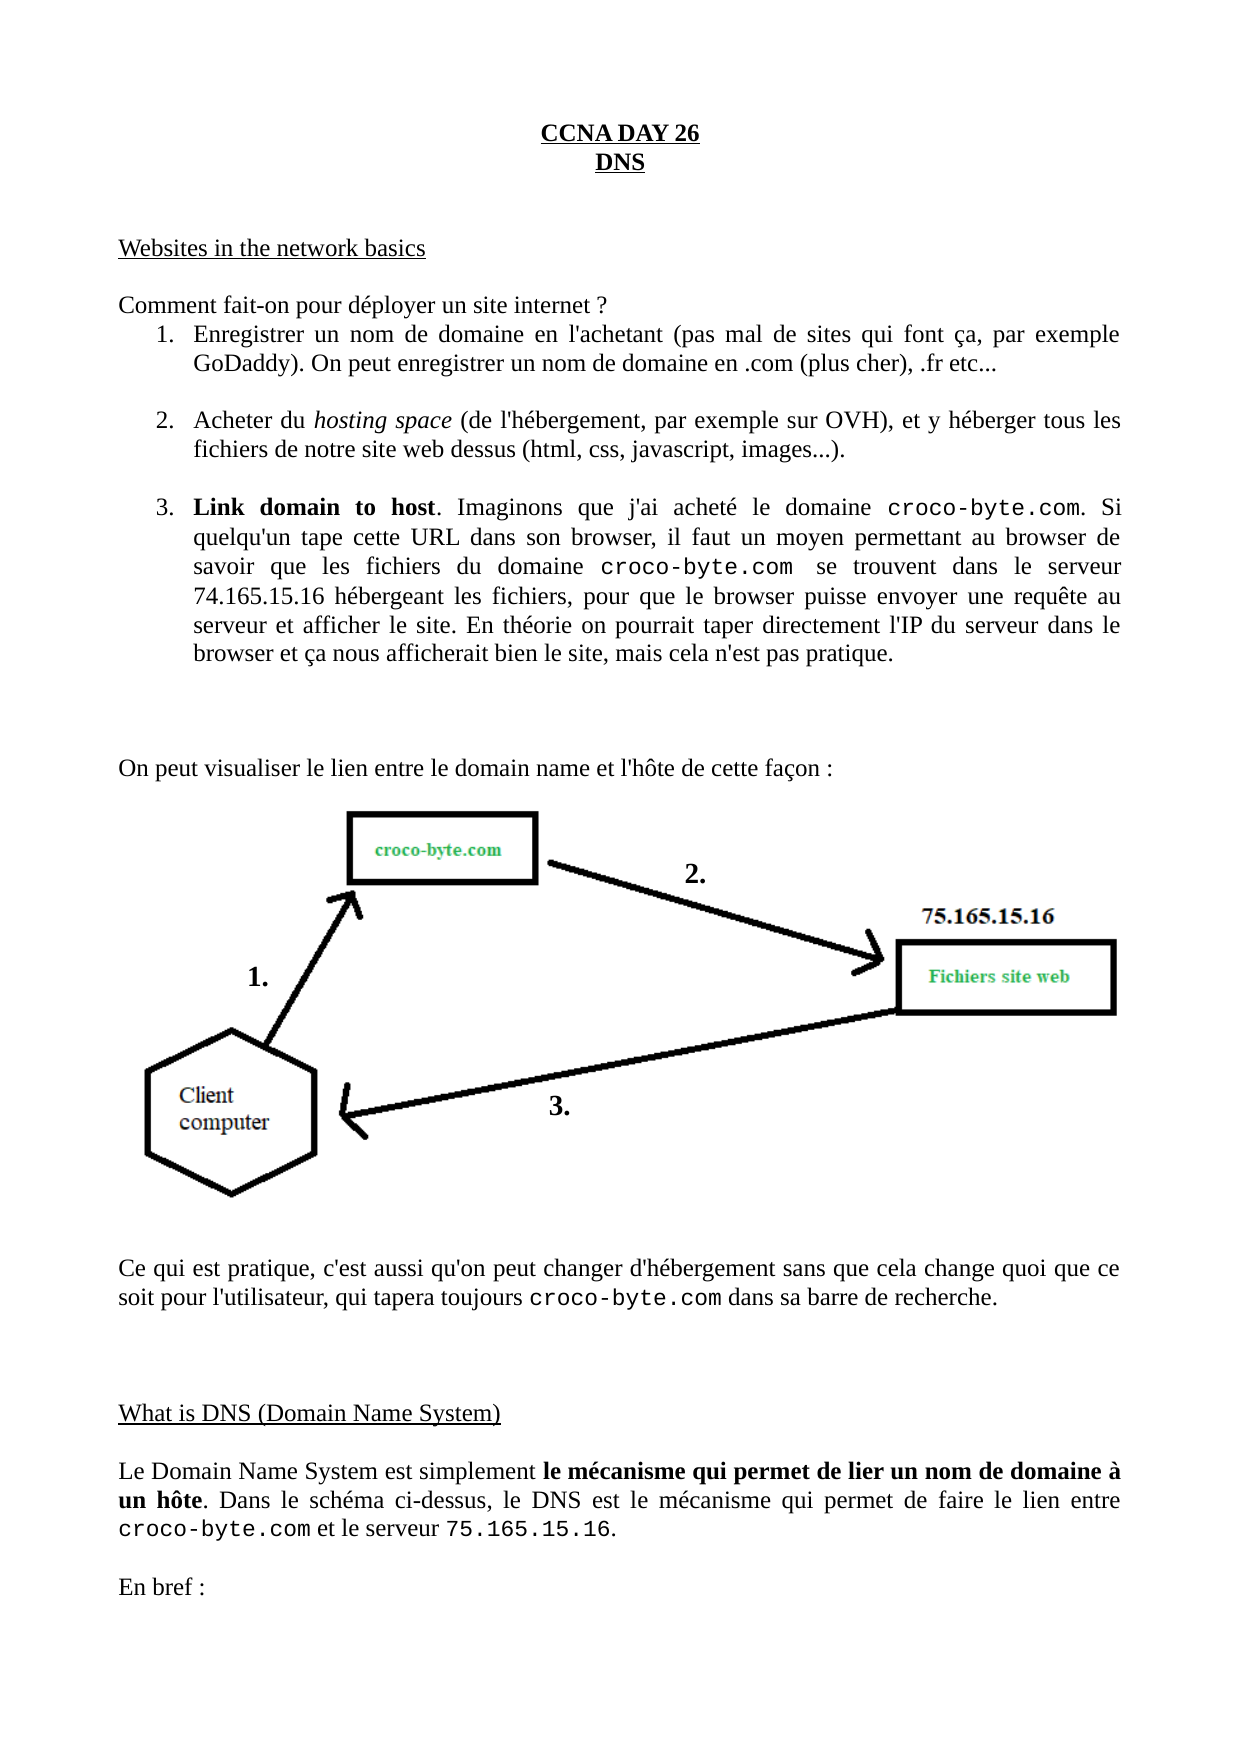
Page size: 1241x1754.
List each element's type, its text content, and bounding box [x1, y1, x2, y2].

text En bref : [118, 1572, 1122, 1601]
text On peut visualiser le lien entre le domain name et l'hôte de cette façon : [118, 753, 1122, 782]
list Enregistrer un nom de domaine en l'achetant (pas mal de sites qui font ça, par exemple GoDaddy). On peut enregistrer un nom de domaine en .com (plus cher), .fr etc... [156, 319, 1122, 377]
text Websites in the network basics [118, 233, 1122, 262]
text Ce qui est pratique, c'est aussi qu'on peut changer d'hébergement sans que cela change quoi que ce soit pour l'utilisateur, qui tapera toujours croco-byte.com dans sa barre de recherche. [118, 1253, 1122, 1312]
list Acheter du hosting space (de l'hébergement, par exemple sur OVH), et y héberger tous les fichiers de notre site web dessus (html, css, javascript, images...). [156, 406, 1122, 463]
list Link domain to host. Imaginons que j'ai acheté le domaine croco-byte.com. Si quelqu'un tape cette URL dans son browser, il faut un moyen permettant au browser de savoir que les fichiers du domaine croco-byte.com se trouvent dans le serveur 74.165.15.16 hébergeant les fichiers, pour que le browser puisse envoyer une requête au serveur et afficher le site. En théorie on pourrait taper directement l'IP du serveur dans le browser et ça nous afficherait bien le site, mais cela n'est pas pratique. [156, 492, 1122, 667]
text CCNA DAY 26 [118, 118, 1122, 147]
text DNS [118, 147, 1122, 176]
text Le Domain Name System est simplement le mécanisme qui permet de lier un nom de domaine à un hôte. Dans le schéma ci-dessus, le DNS est le mécanisme qui permet de faire le lien entre croco-byte.com et le serveur 75.165.15.16. [118, 1456, 1122, 1544]
text Comment fait-on pour déployer un site internet ? [118, 291, 1122, 319]
text What is DNS (Domain Name System) [118, 1398, 1122, 1427]
